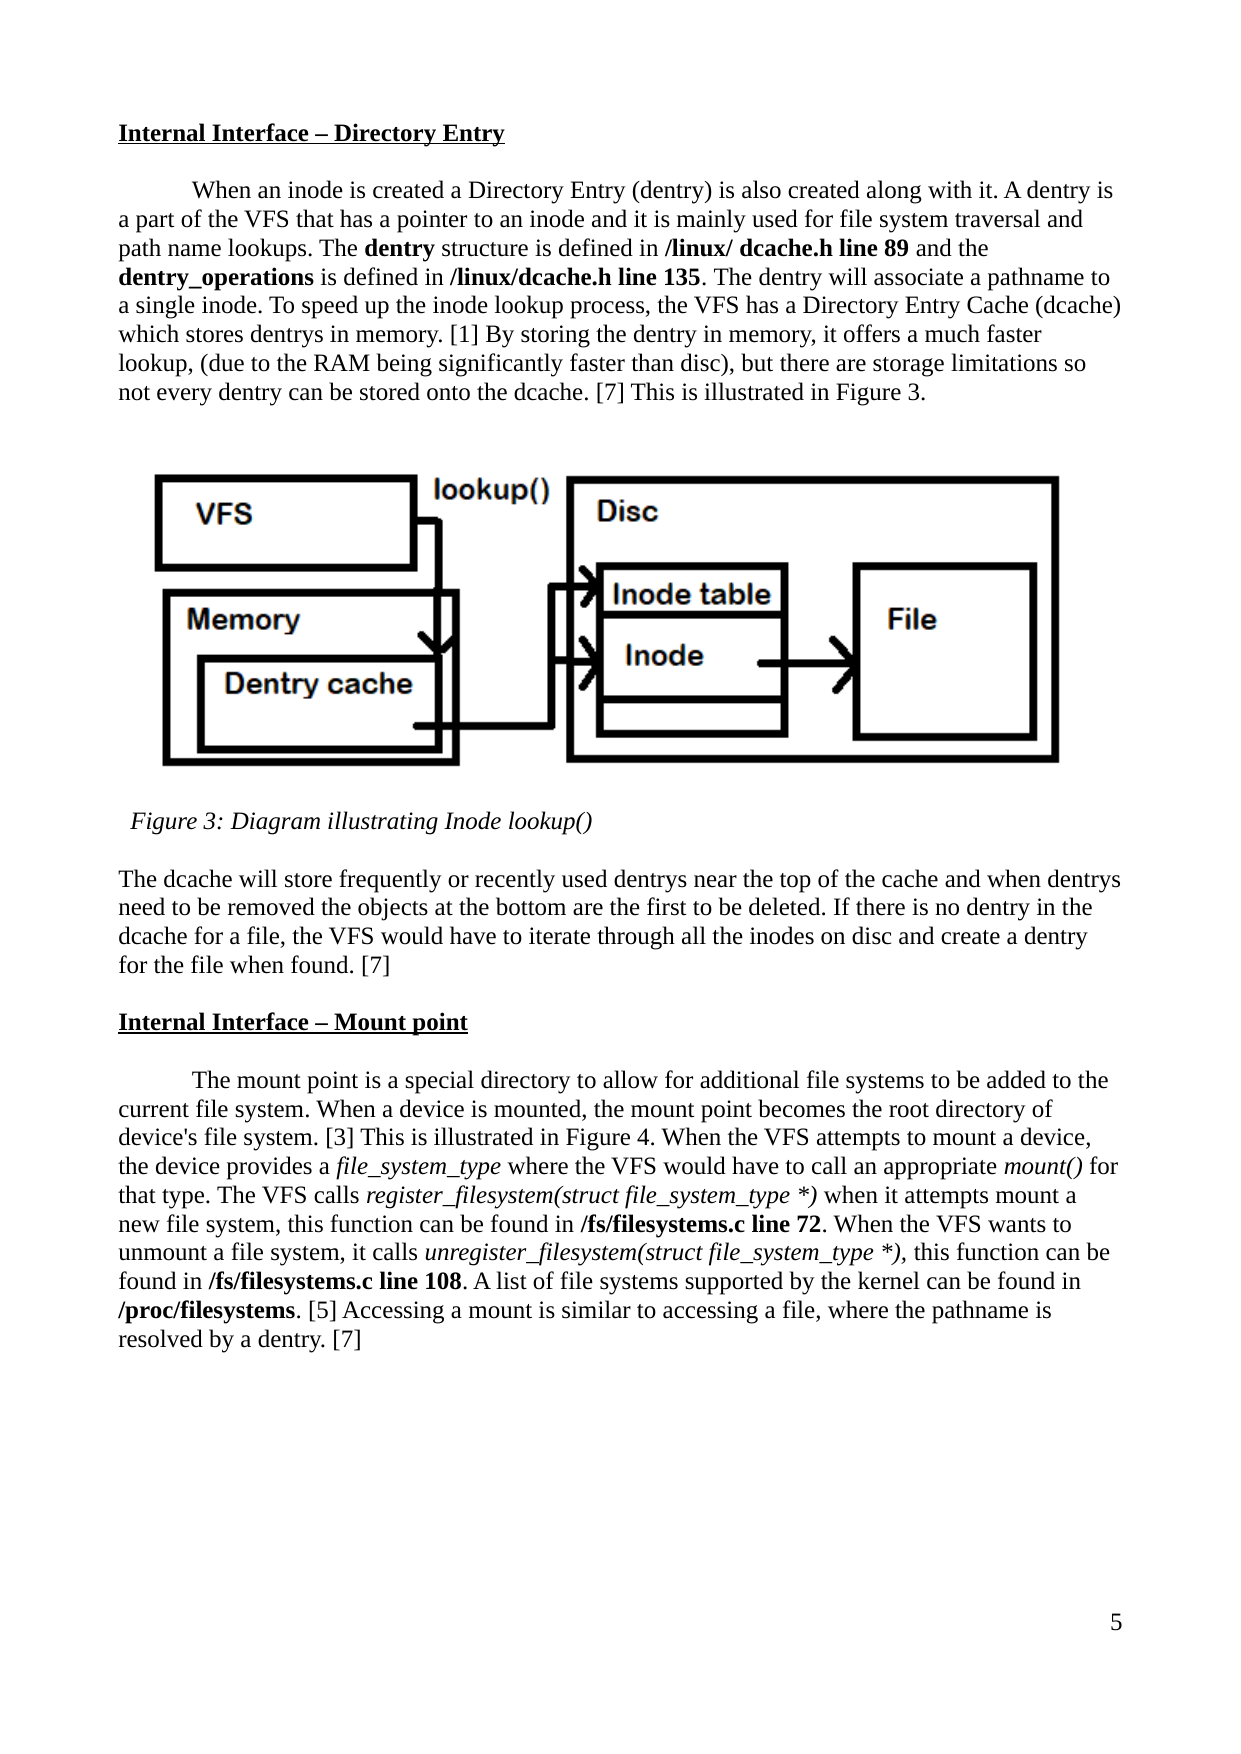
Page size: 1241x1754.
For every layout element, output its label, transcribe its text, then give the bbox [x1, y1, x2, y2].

text The mount point is a special directory to allow for additional file systems to be added to the current file system. When a device is mounted, the mount point becomes the root directory of device's file system. [3] This is illustrated in Figure 4. When the VFS attempts to mount a device, the device provides a file_system_type where the VFS would have to call an appropriate mount() for that type. The VFS calls register_filesystem(struct file_system_type *) when it attempts mount a new file system, this function can be found in /fs/filesystems.c line 72. When the VFS wants to unmount a file system, it calls unregister_filesystem(struct file_system_type *), this function can be found in /fs/filesystems.c line 108. A list of file systems supported by the kernel can be found in /proc/filesystems. [5] Accessing a mount is similar to accessing a file, where the pathname is resolved by a dentry. [7] [118, 1065, 1122, 1352]
text The dcache will store frequently or recently used dentrys near the top of the cache and when dentrys need to be removed the objects at the bottom are the first to be deleted. If there is no dentry in the dcache for a file, the VFS would have to iterate through all the inodes on disc and create a dentry for the file when found. [7] [118, 864, 1122, 979]
text Internal Interface – Directory Entry [118, 118, 1122, 147]
picture [130, 434, 1110, 807]
text Figure 3: Diagram illustrating Inode lookup() [130, 807, 1110, 835]
text Internal Interface – Mount point [118, 1007, 1122, 1036]
text When an inode is created a Directory Entry (dentry) is also created along with it. A dentry is a part of the VFS that has a pointer to an inode and it is mainly used for file system traversal and path name lookups. The dentry structure is defined in /linux/ dcache.h line 89 and the dentry_operations is defined in /linux/dcache.h line 135. The dentry will associate a pathname to a single inode. To speed up the inode lookup process, the VFS has a Directory Entry Cache (dcache) which stores dentrys in memory. [1] By storing the dentry in memory, it offers a much faster lookup, (due to the RAM being significantly faster than disc), but there are storage limitations so not every dentry can be stored onto the dcache. [7] This is illustrated in Figure 3. [118, 176, 1122, 406]
